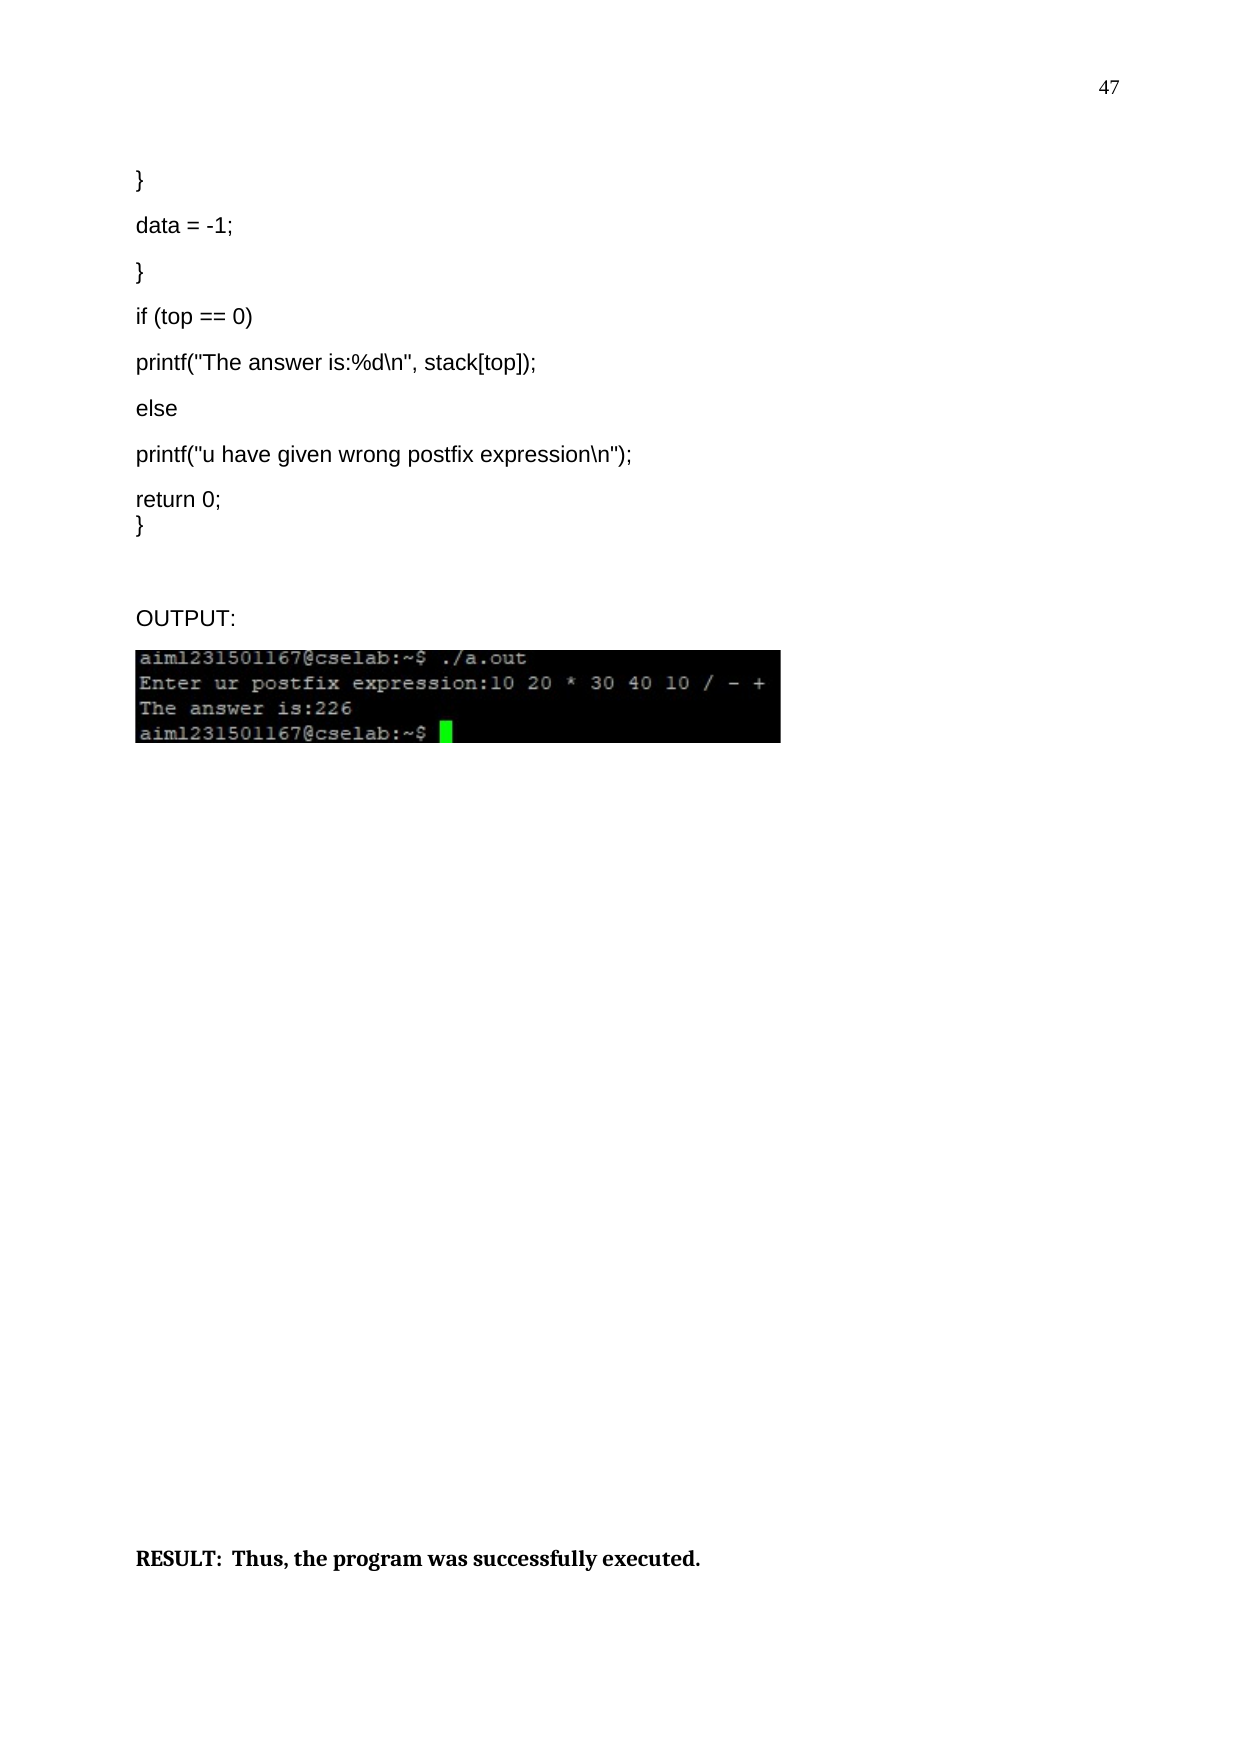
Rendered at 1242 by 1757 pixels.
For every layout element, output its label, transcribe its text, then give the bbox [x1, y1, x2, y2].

text } [136, 513, 1150, 538]
text return 0; [136, 486, 1150, 513]
text data = -1; [136, 212, 1150, 238]
text printf("u have given wrong postfix expression\n"); [136, 441, 1150, 467]
text printf("The answer is:%d\n", stack[top]); [136, 349, 1150, 375]
text OUTPUT: [136, 605, 1150, 631]
text else [136, 395, 1150, 421]
text } [136, 258, 1150, 284]
text if (top == 0) [136, 303, 1150, 330]
text } [136, 166, 1150, 192]
text RESULT: Thus, the program was successfully executed. [136, 1546, 1150, 1572]
